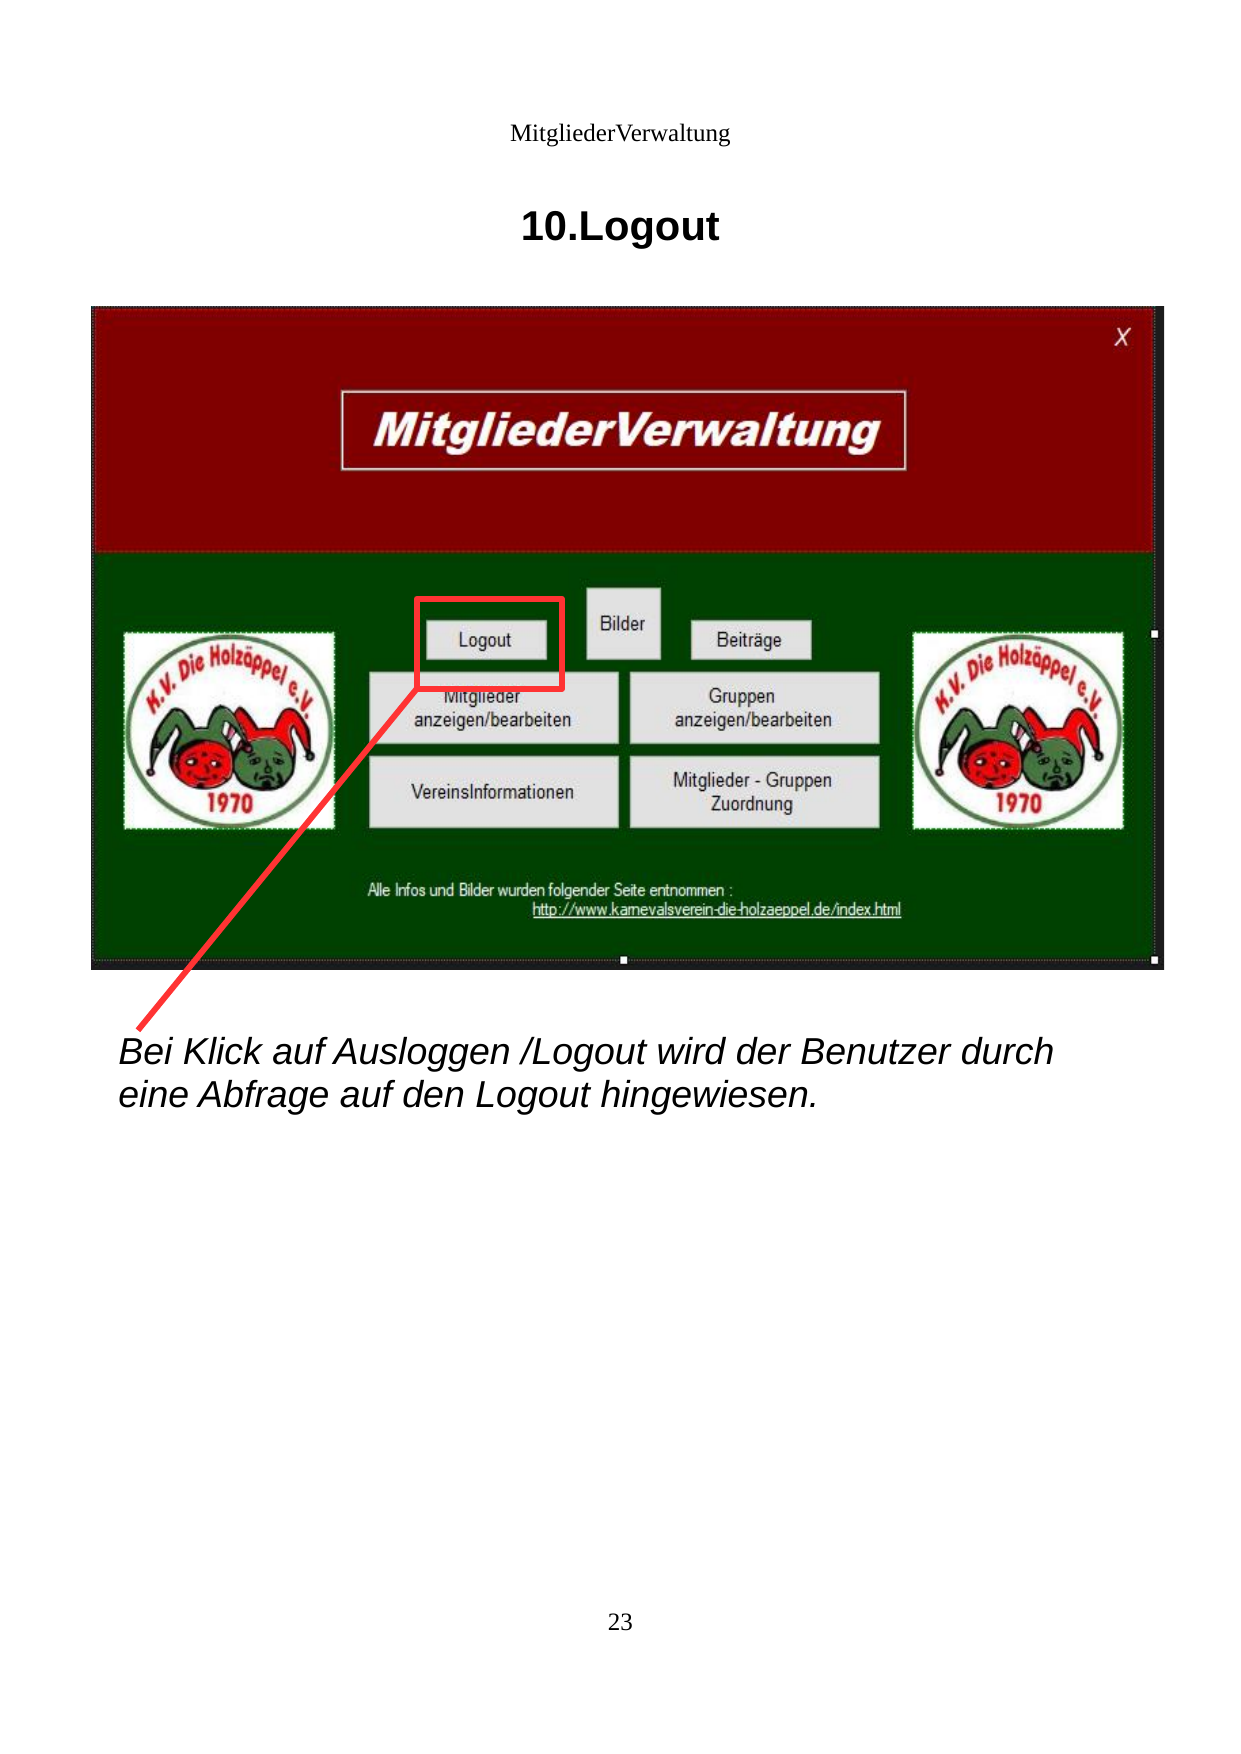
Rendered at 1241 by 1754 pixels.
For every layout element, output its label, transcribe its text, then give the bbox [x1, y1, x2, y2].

text Bei Klick auf Ausloggen /Logout wird der Benutzer durch eine Abfrage auf den Logout hingewiesen. [118, 1029, 1122, 1116]
subtitle 10.Logout [118, 201, 1122, 249]
picture [420, 602, 559, 686]
picture [91, 306, 1165, 970]
